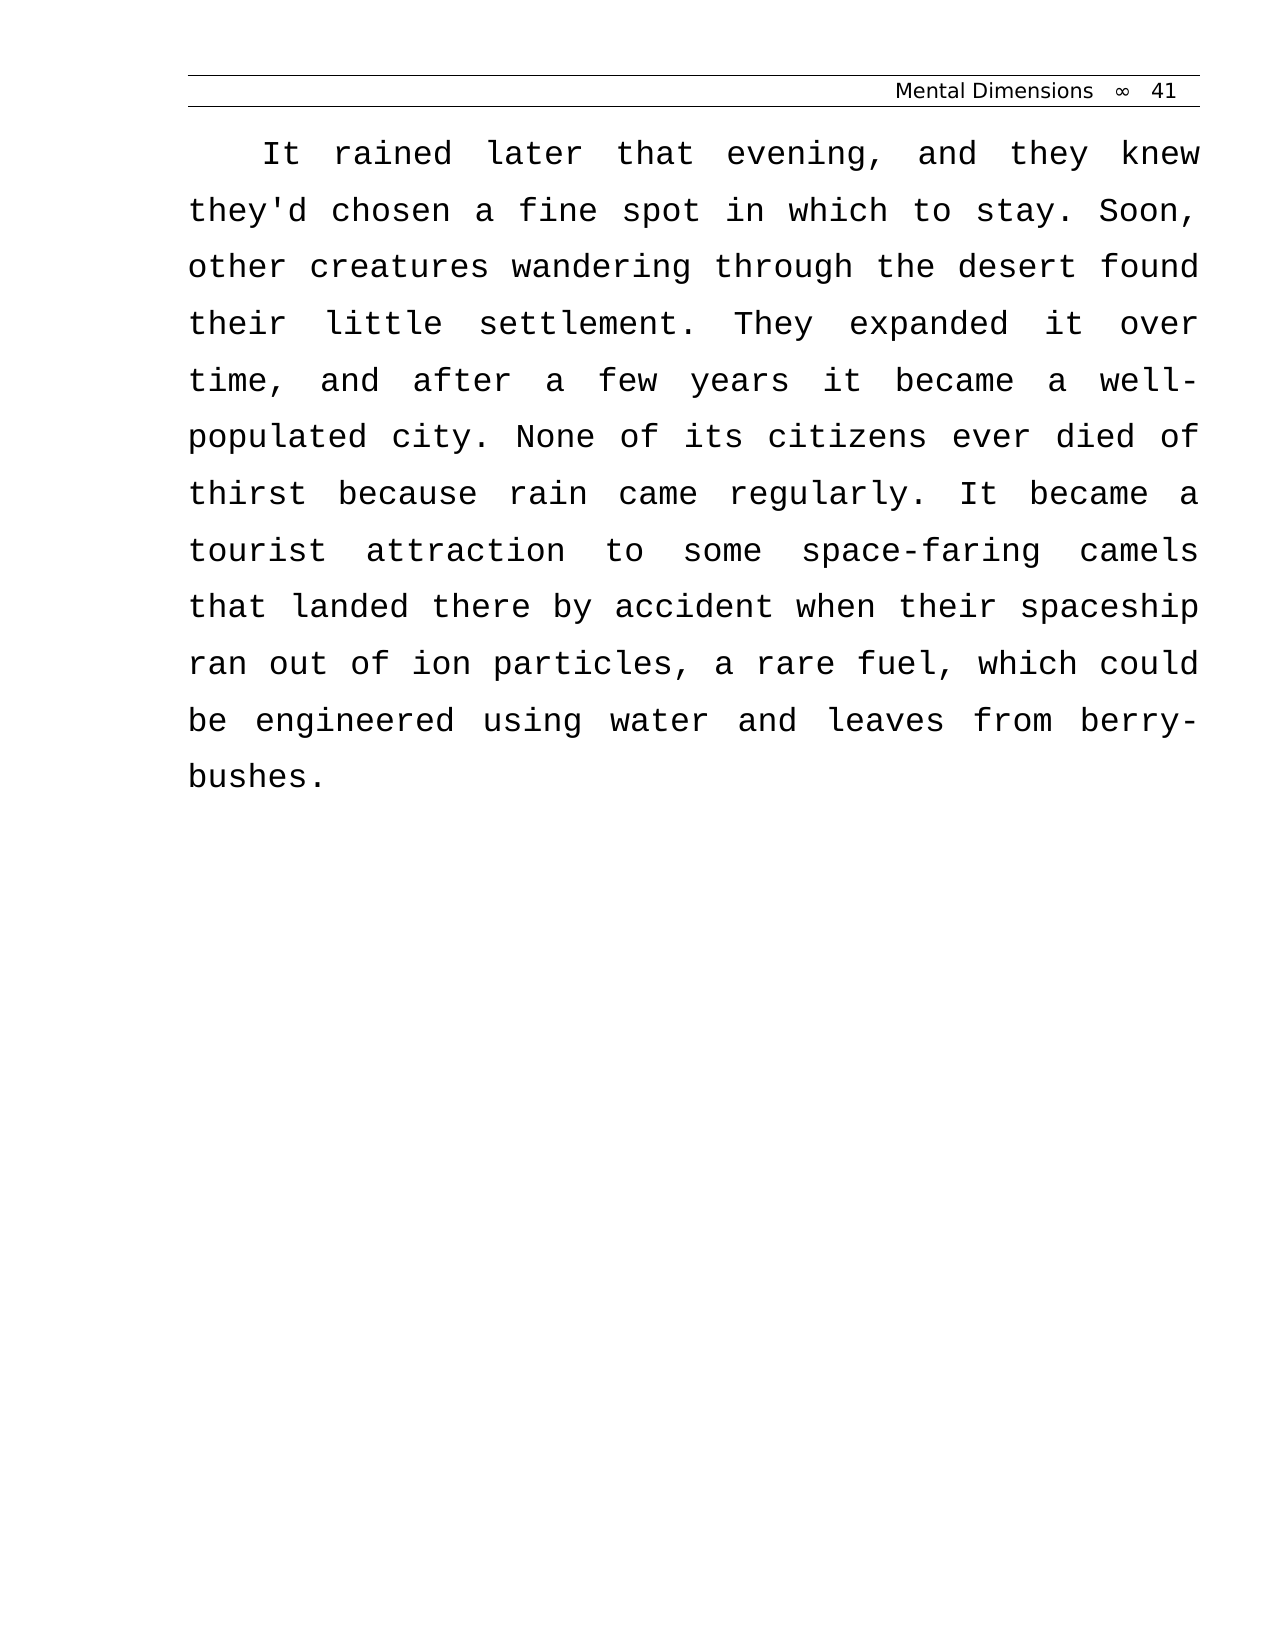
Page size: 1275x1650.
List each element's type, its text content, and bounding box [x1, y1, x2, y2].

text It rained later that evening, and they knew they'd chosen a fine spot in which to stay. Soon, other creatures wandering through the desert found their little settlement. They expanded it over time, and after a few years it became a well-populated city. None of its citizens ever died of thirst because rain came regularly. It became a tourist attraction to some space-faring camels that landed there by accident when their spaceship ran out of ion particles, a rare fuel, which could be engineered using water and leaves from berry-bushes. [187, 137, 1200, 798]
